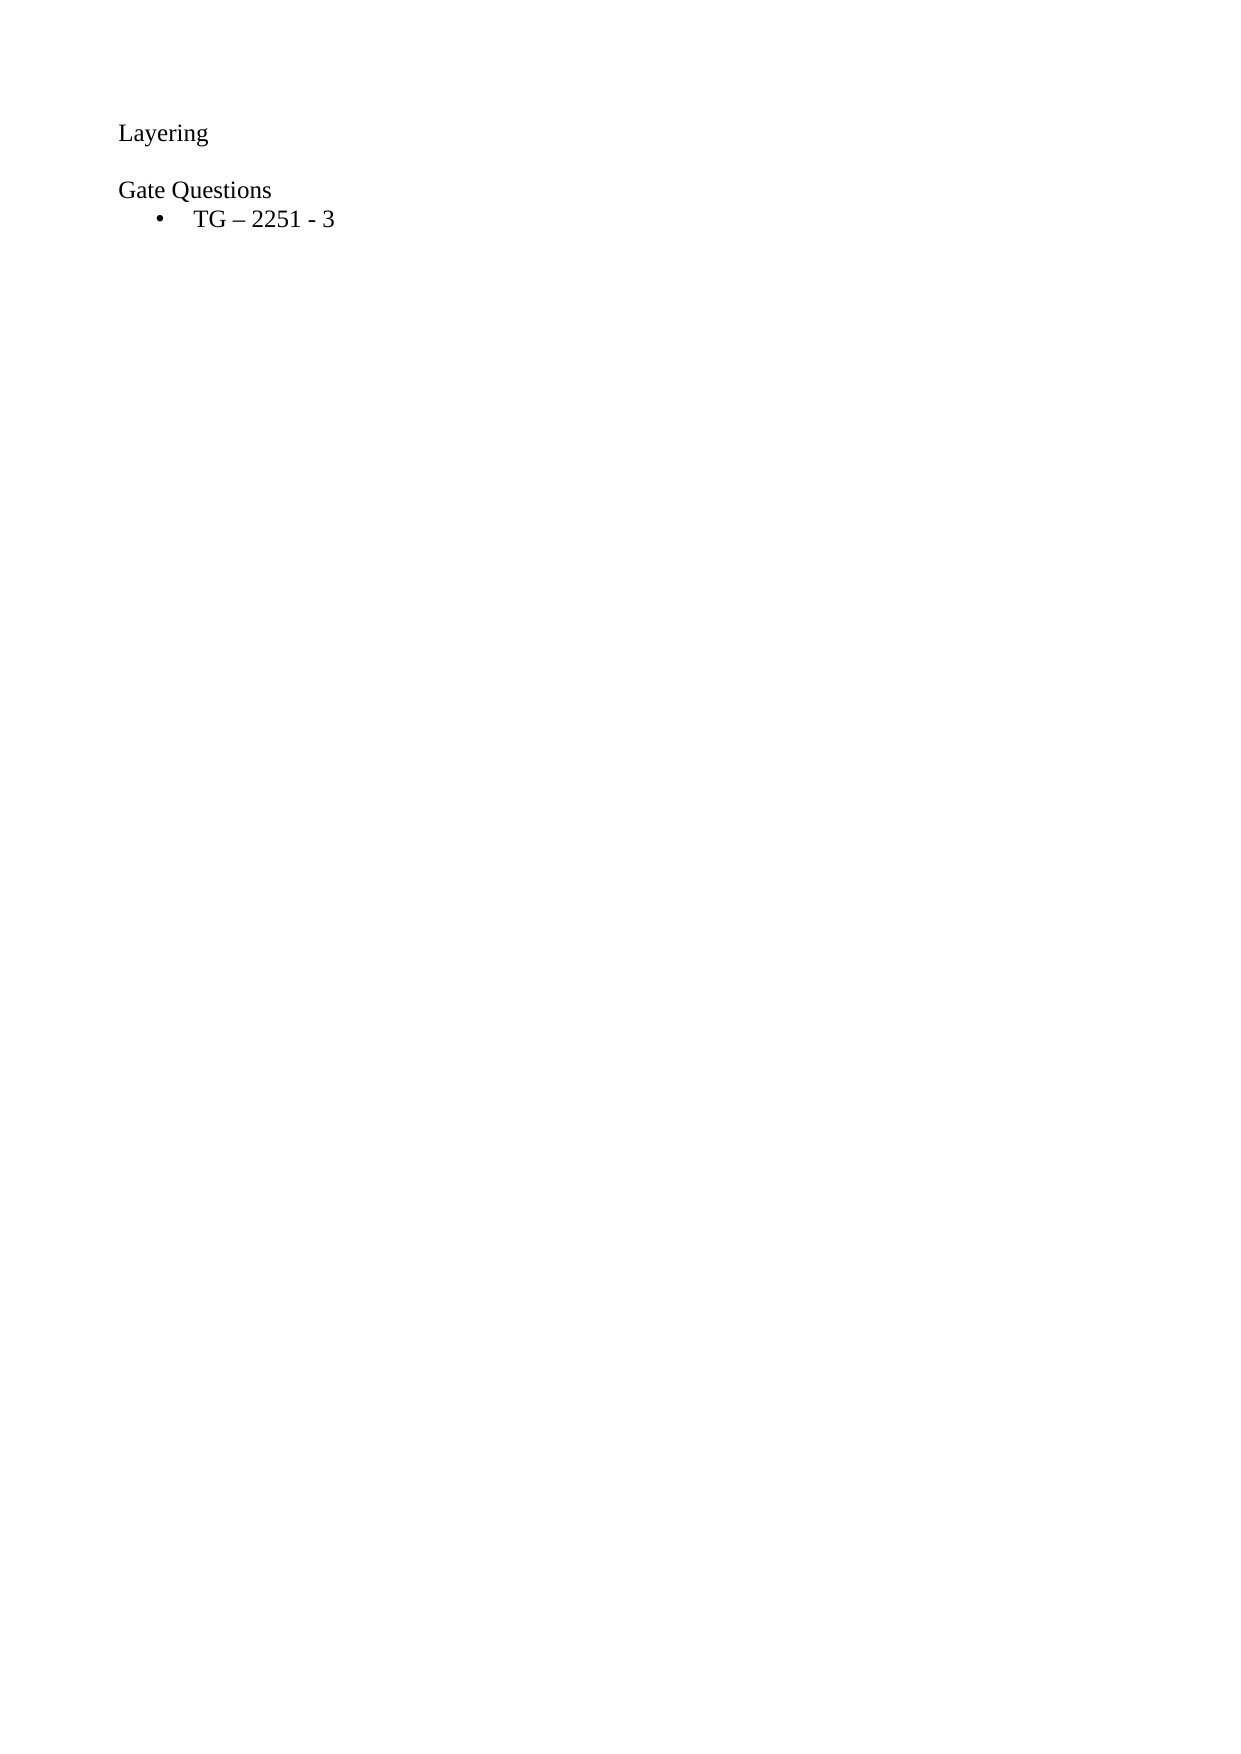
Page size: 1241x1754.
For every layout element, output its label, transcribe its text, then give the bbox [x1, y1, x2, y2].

text Layering [118, 118, 1122, 147]
list TG – 2251 - 3 [156, 204, 1122, 233]
text Gate Questions [118, 176, 1122, 204]
